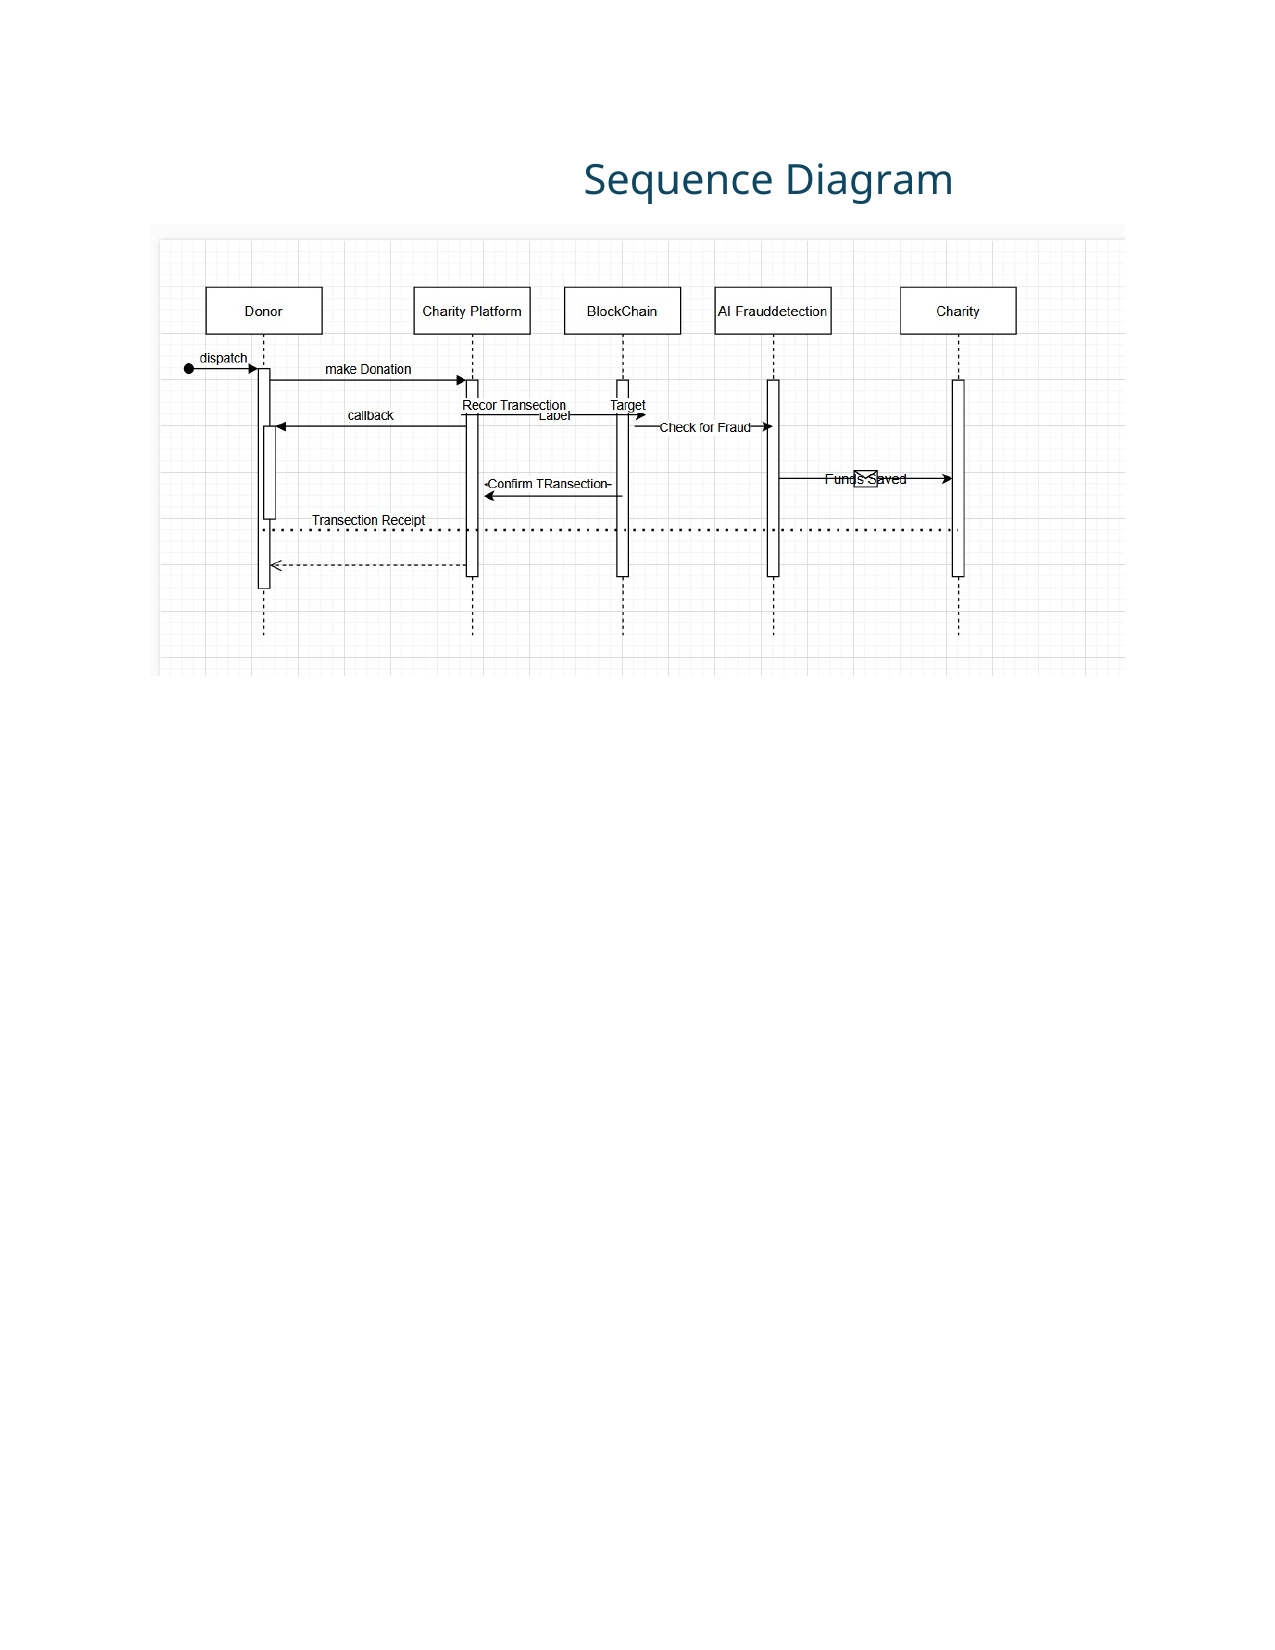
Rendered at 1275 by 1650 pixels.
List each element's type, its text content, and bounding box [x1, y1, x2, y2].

subtitle Sequence Diagram [150, 150, 1125, 207]
